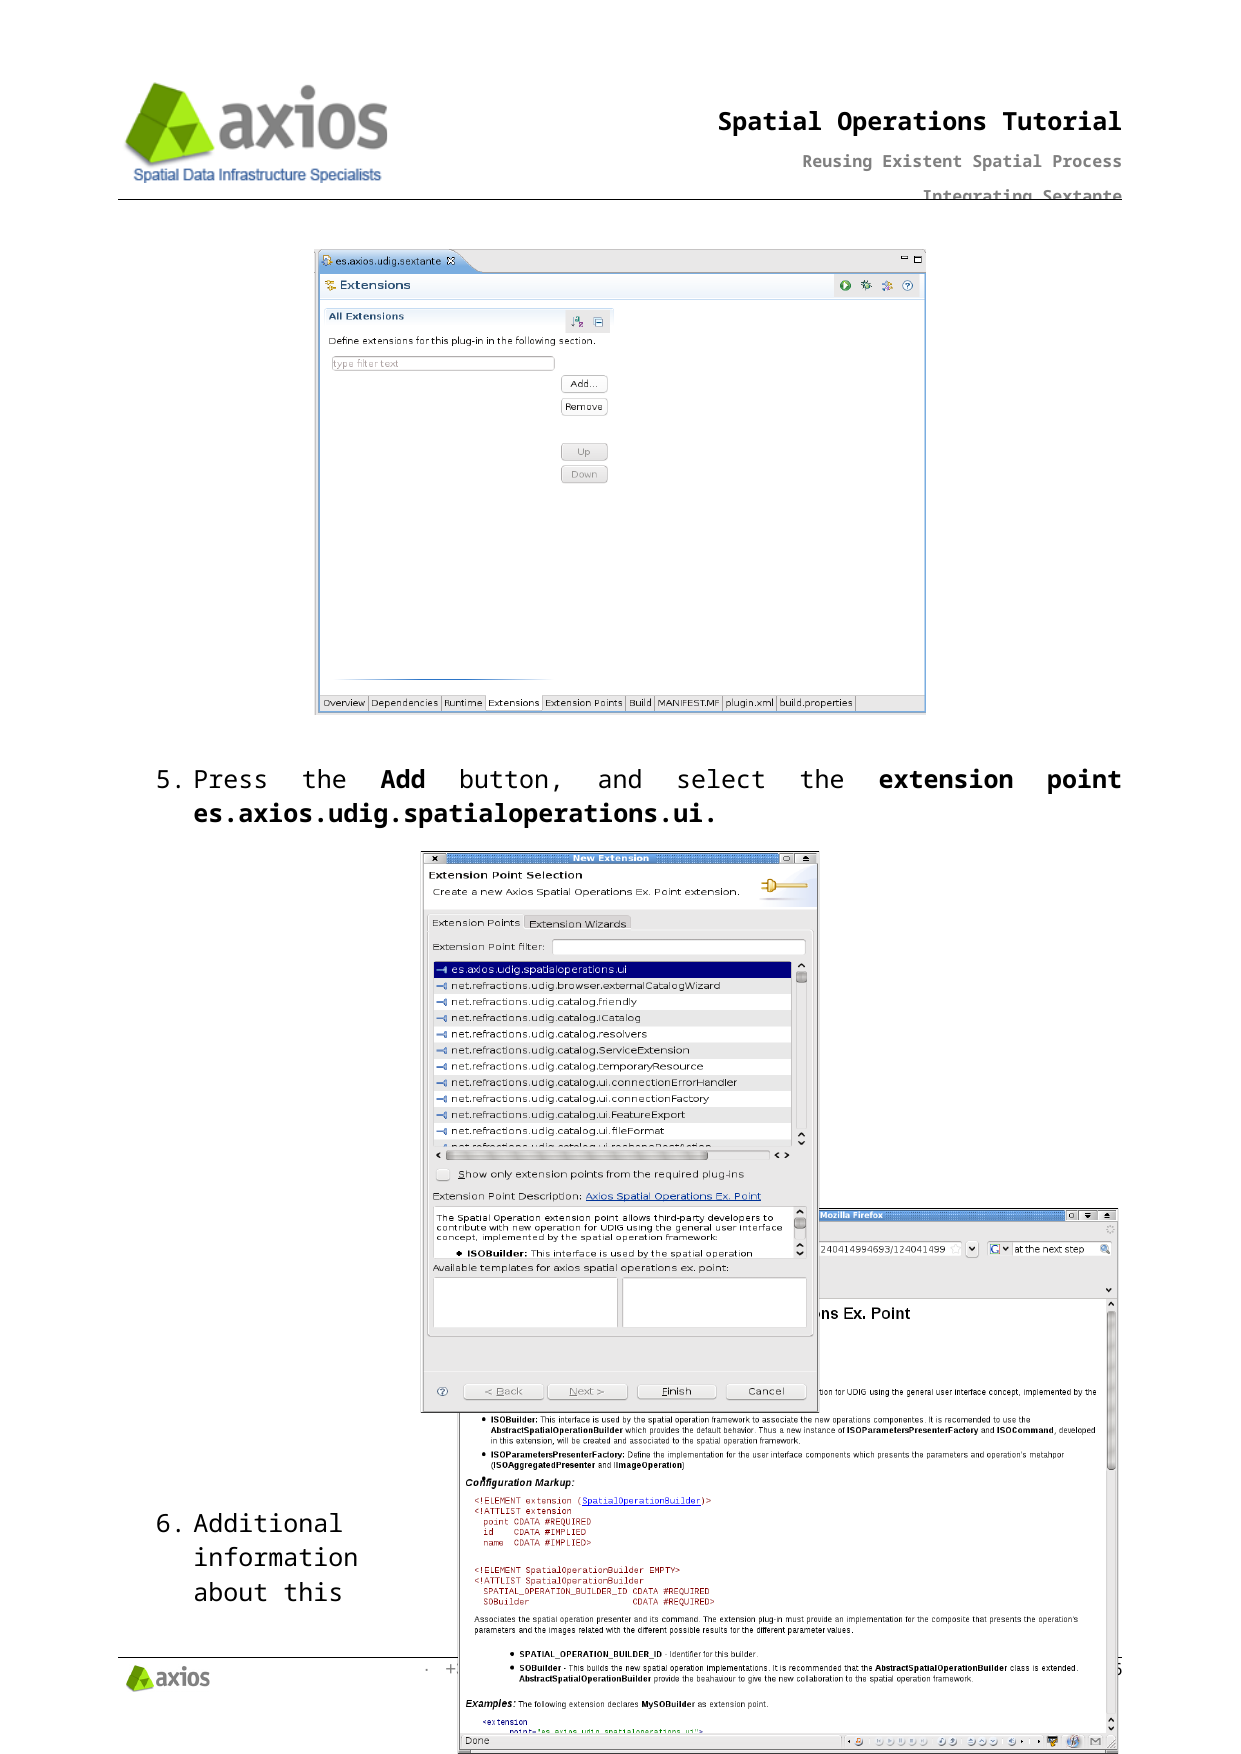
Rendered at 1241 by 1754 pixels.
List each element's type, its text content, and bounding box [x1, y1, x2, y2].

list Additional information about this [156, 1506, 457, 1608]
list Press the Add button, and select the extension point es.axios.udig.spatialoperations.ui. [156, 761, 1122, 829]
picture [420, 851, 1119, 1754]
picture [121, 81, 388, 183]
picture [314, 249, 926, 715]
picture [126, 1664, 210, 1692]
